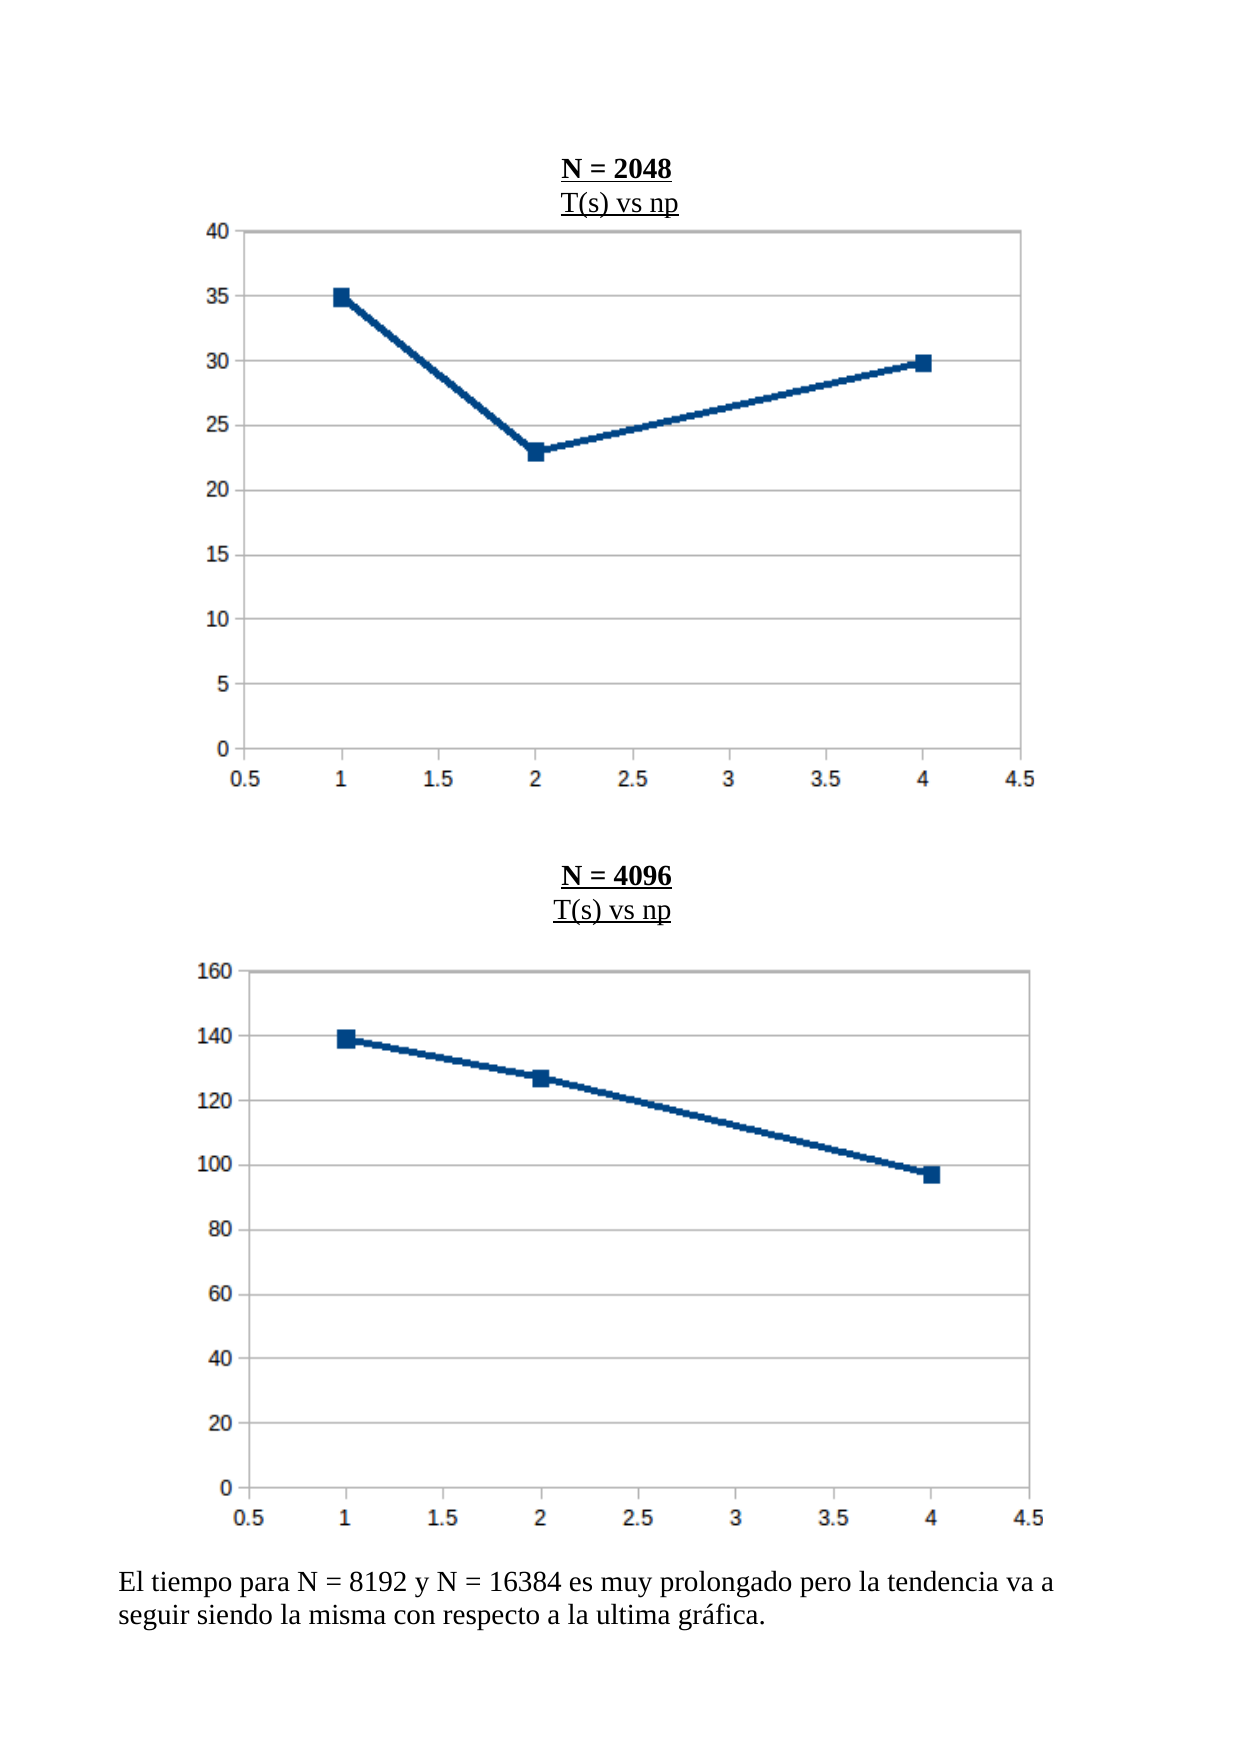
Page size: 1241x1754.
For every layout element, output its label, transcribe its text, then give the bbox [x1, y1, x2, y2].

text T(s) vs np [118, 185, 1122, 219]
picture [206, 218, 1035, 792]
text N = 2048 [118, 152, 1122, 185]
text N = 4096 [118, 858, 1122, 892]
picture [197, 958, 1043, 1531]
text T(s) vs np [118, 892, 1122, 925]
text El tiempo para N = 8192 y N = 16384 es muy prolongado pero la tendencia va a seguir siendo la misma con respecto a la ultima gráfica. [118, 1564, 1122, 1631]
